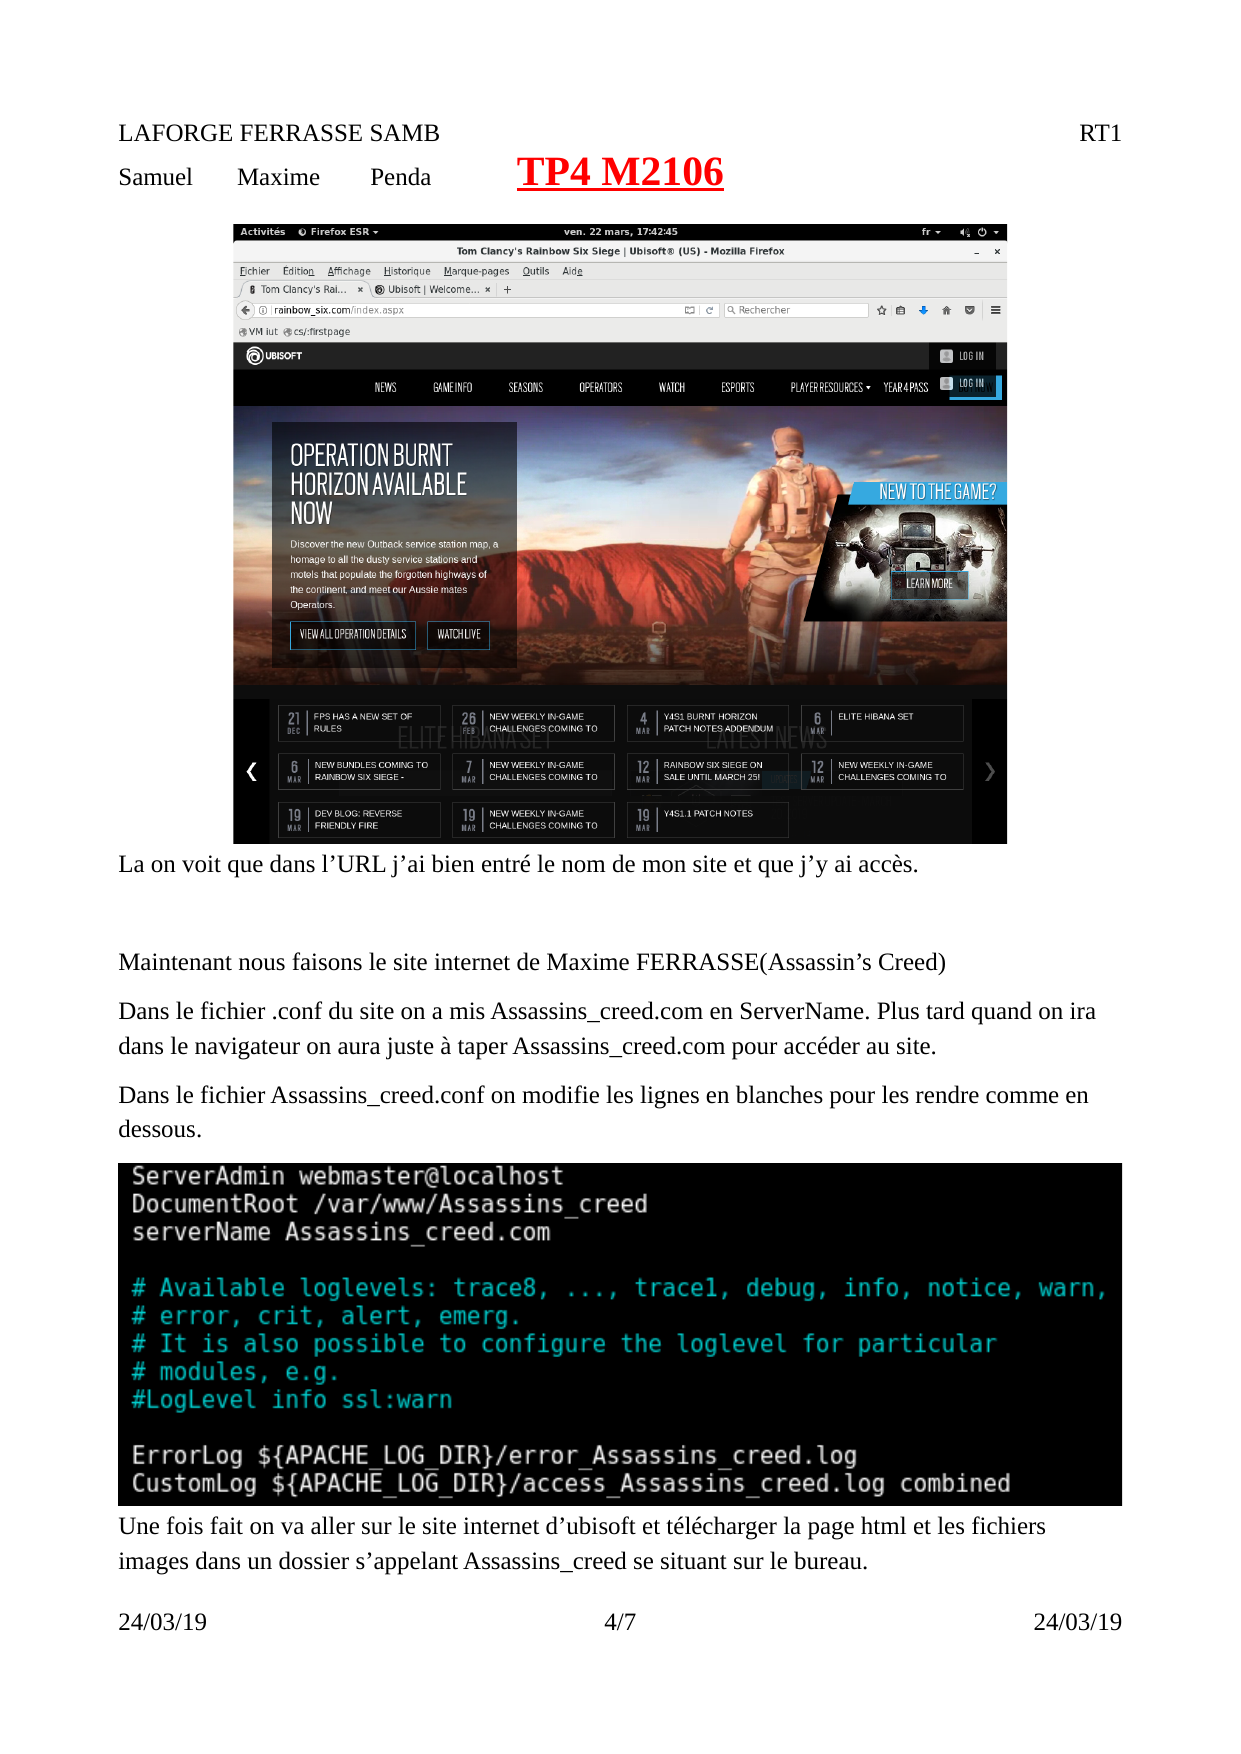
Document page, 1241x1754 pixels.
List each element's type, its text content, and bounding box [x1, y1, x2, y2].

picture [118, 1163, 1123, 1506]
text Maintenant nous faisons le site internet de Maxime FERRASSE(Assassin’s Creed) [118, 947, 1122, 976]
text Dans le fichier .conf du site on a mis Assassins_creed.com en ServerName. Plus tard quand on ira dans le navigateur on aura juste à taper Assassins_creed.com pour accéder au site. [118, 996, 1122, 1059]
text La on voit que dans l’URL j’ai bien entré le nom de mon site et que j’y ai accès. [118, 224, 1122, 878]
text Une fois fait on va aller sur le site internet d’ubisoft et télécharger la page html et les fichiers images dans un dossier s’appelant Assassins_creed se situant sur le bureau. [118, 1506, 1122, 1575]
text Dans le fichier Assassins_creed.conf on modifie les lignes en blanches pour les rendre comme en dessous. [118, 1080, 1122, 1143]
picture [233, 224, 1008, 844]
